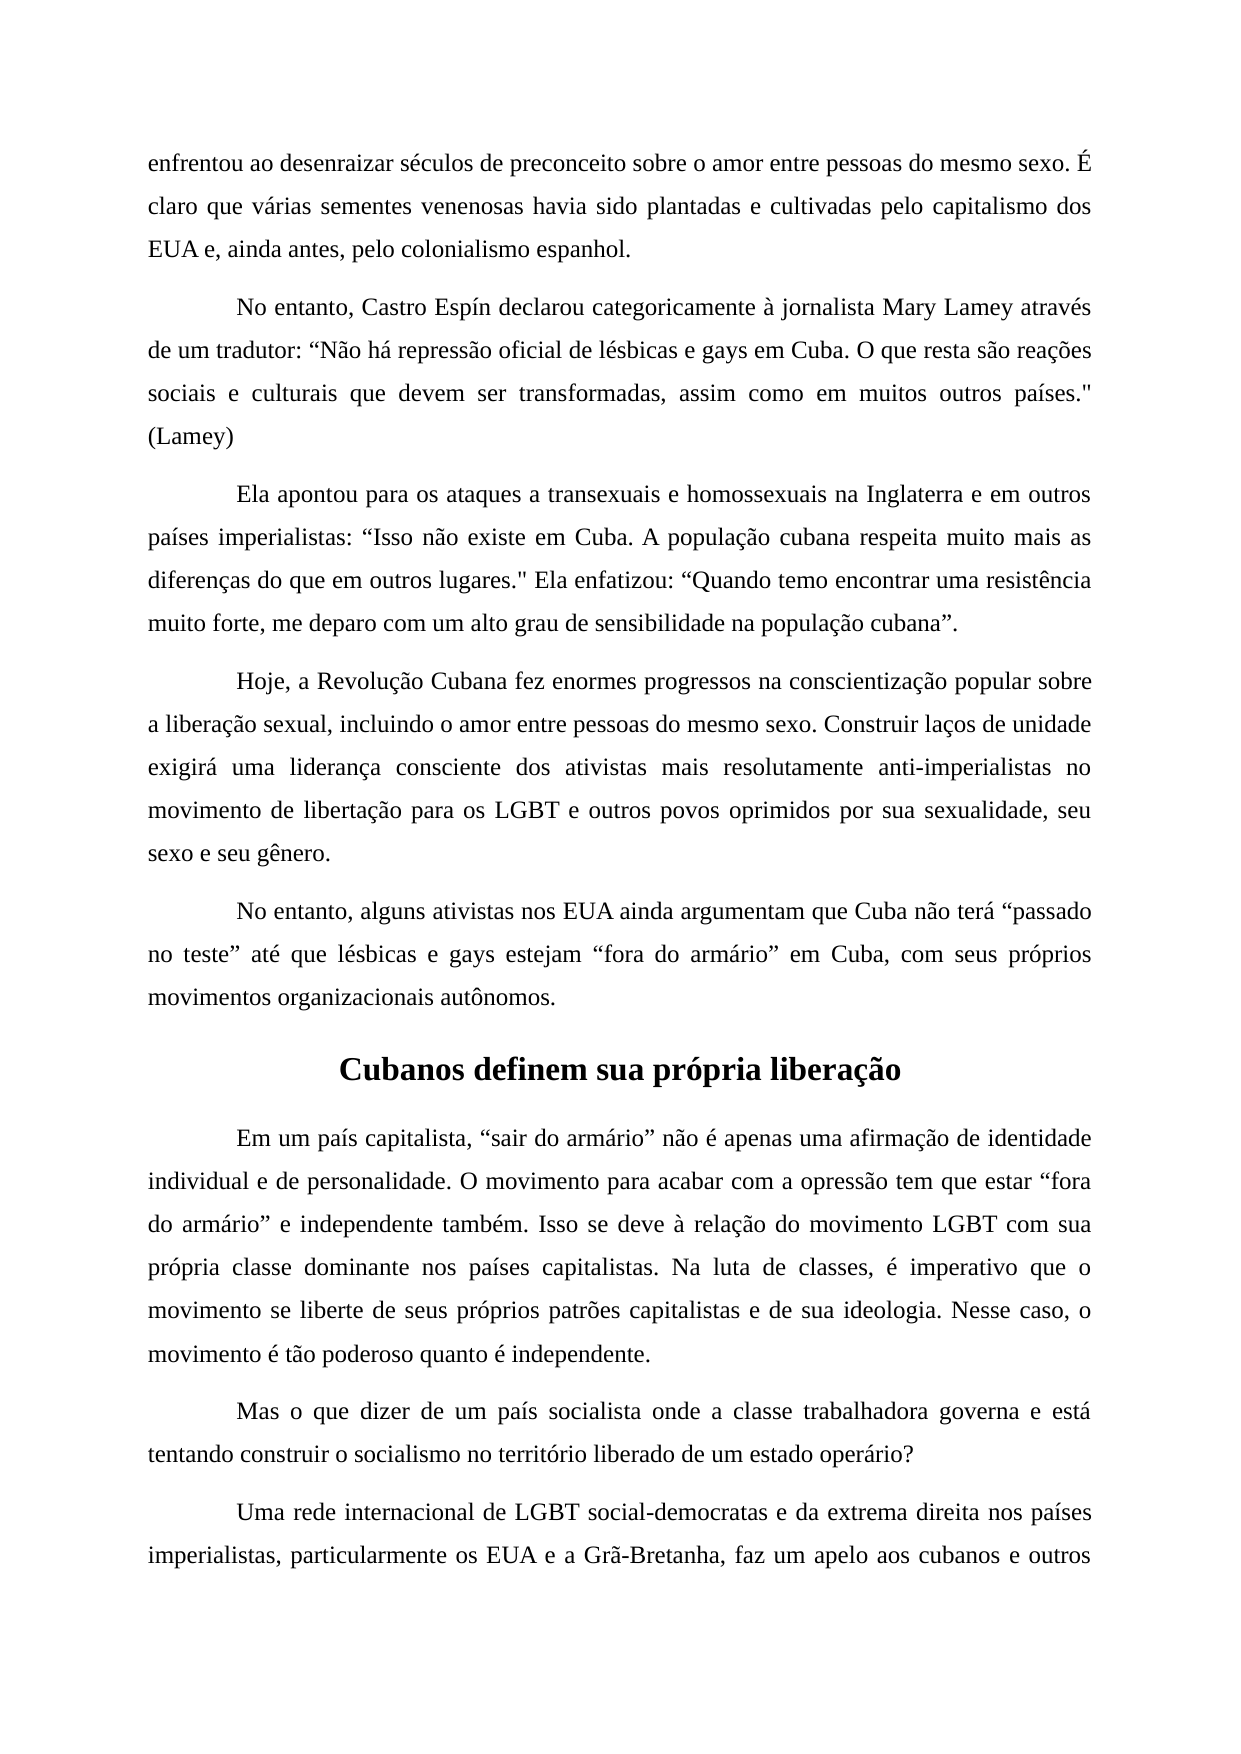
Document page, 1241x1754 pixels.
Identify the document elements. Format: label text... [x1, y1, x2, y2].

subtitle Cubanos definem sua própria liberação [148, 1049, 1093, 1087]
text Hoje, a Revolução Cubana fez enormes progressos na conscientização popular sobre a liberação sexual, incluindo o amor entre pessoas do mesmo sexo. Construir laços de unidade exigirá uma liderança consciente dos ativistas mais resolutamente anti-imperialistas no movimento de libertação para os LGBT e outros povos oprimidos por sua sexualidade, seu sexo e seu gênero. [148, 666, 1093, 867]
text No entanto, Castro Espín declarou categoricamente à jornalista Mary Lamey através de um tradutor: “Não há repressão oficial de lésbicas e gays em Cuba. O que resta são reações sociais e culturais que devem ser transformadas, assim como em muitos outros países." (Lamey) [148, 292, 1093, 450]
text Em um país capitalista, “sair do armário” não é apenas uma afirmação de identidade individual e de personalidade. O movimento para acabar com a opressão tem que estar “fora do armário” e independente também. Isso se deve à relação do movimento LGBT com sua própria classe dominante nos países capitalistas. Na luta de classes, é imperativo que o movimento se liberte de seus próprios patrões capitalistas e de sua ideologia. Nesse caso, o movimento é tão poderoso quanto é independente. [148, 1123, 1093, 1367]
text Uma rede internacional de LGBT social-democratas e da extrema direita nos países imperialistas, particularmente os EUA e a Grã-Bretanha, faz um apelo aos cubanos e outros [148, 1497, 1093, 1569]
text Mas o que dizer de um país socialista onde a classe trabalhadora governa e está tentando construir o socialismo no território liberado de um estado operário? [148, 1396, 1093, 1468]
text Ela apontou para os ataques a transexuais e homossexuais na Inglaterra e em outros países imperialistas: “Isso não existe em Cuba. A população cubana respeita muito mais as diferenças do que em outros lugares." Ela enfatizou: “Quando temo encontrar uma resistência muito forte, me deparo com um alto grau de sensibilidade na população cubana”. [148, 479, 1093, 637]
text enfrentou ao desenraizar séculos de preconceito sobre o amor entre pessoas do mesmo sexo. É claro que várias sementes venenosas havia sido plantadas e cultivadas pelo capitalismo dos EUA e, ainda antes, pelo colonialismo espanhol. [148, 148, 1093, 263]
text No entanto, alguns ativistas nos EUA ainda argumentam que Cuba não terá “passado no teste” até que lésbicas e gays estejam “fora do armário” em Cuba, com seus próprios movimentos organizacionais autônomos. [148, 896, 1093, 1011]
